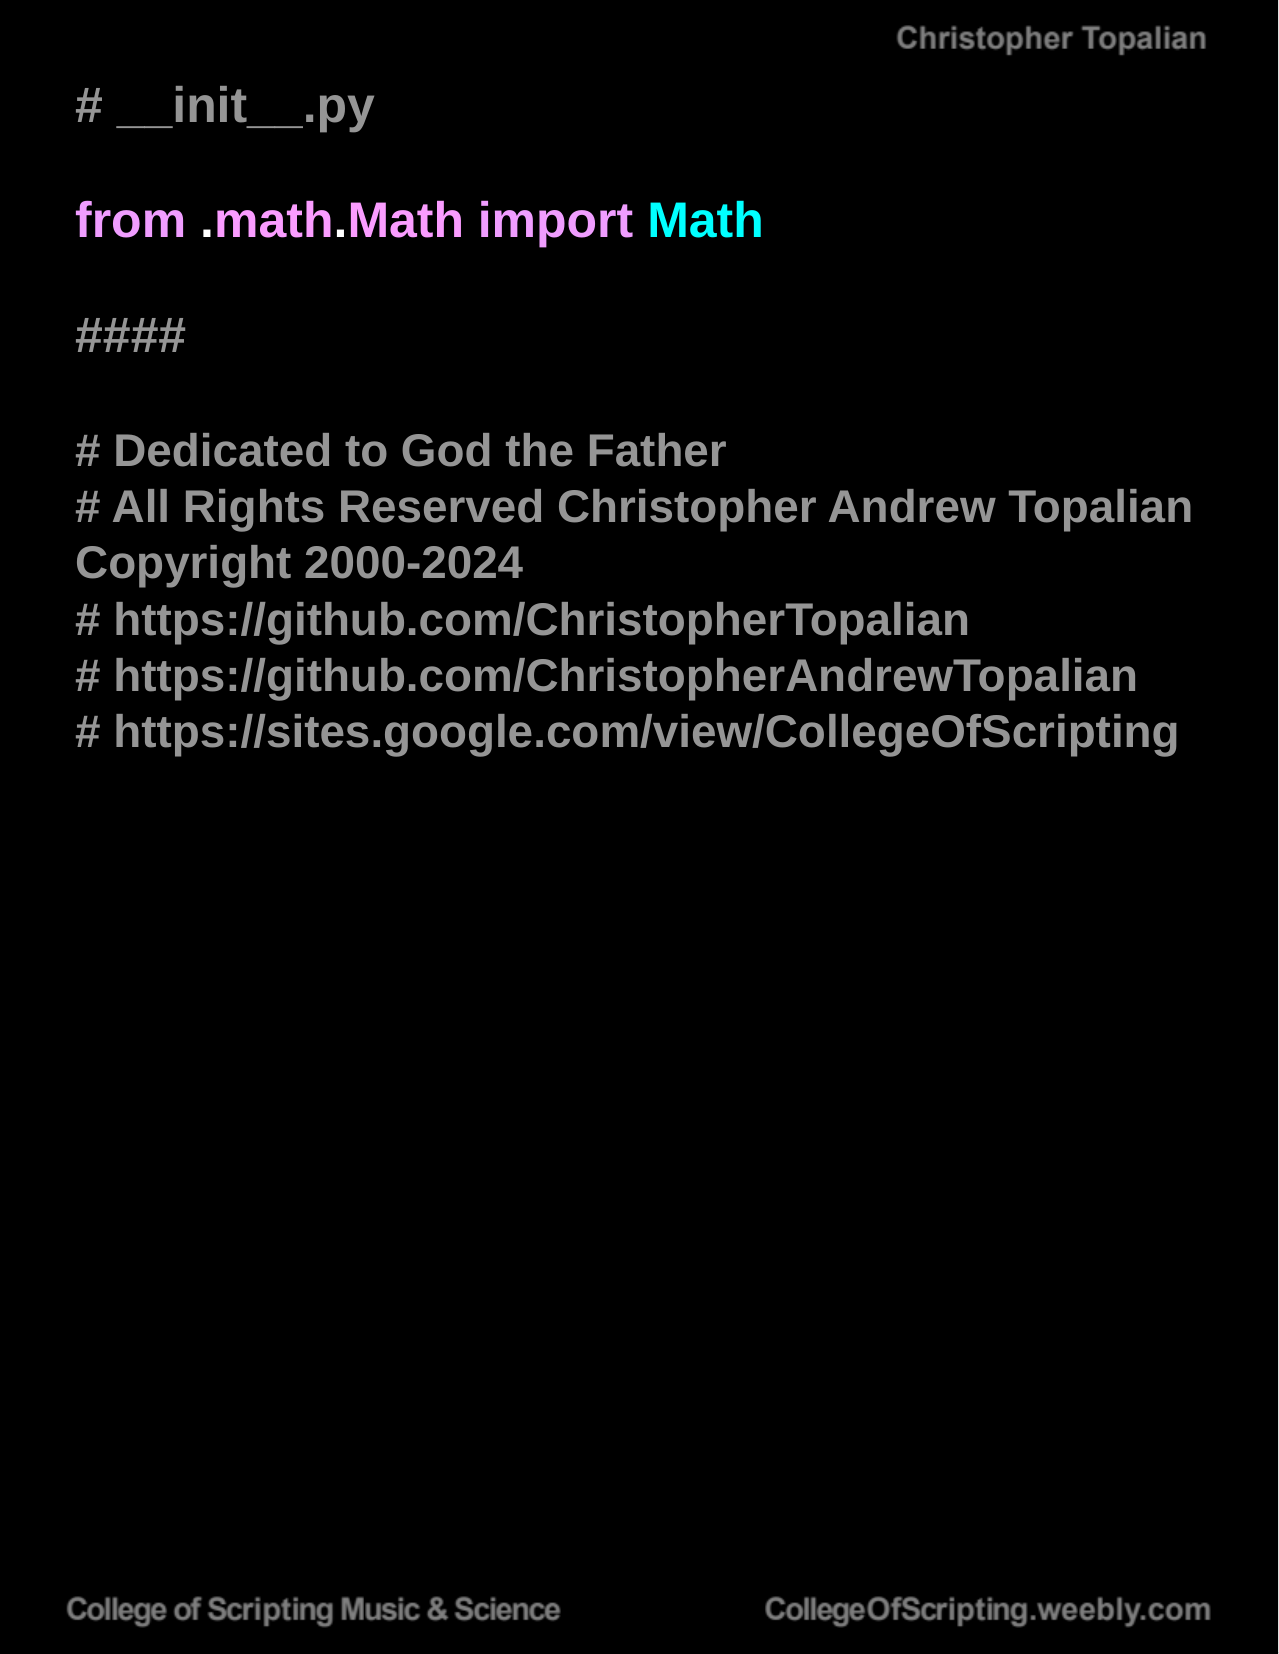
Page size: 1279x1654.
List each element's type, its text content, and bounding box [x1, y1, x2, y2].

text # All Rights Reserved Christopher Andrew Topalian Copyright 2000-2024 [75, 476, 1203, 589]
text # __init__.py [75, 75, 1203, 132]
text # Dedicated to God the Father [75, 420, 1203, 476]
text from .math.Math import Math [75, 190, 1203, 247]
text # https://sites.google.com/view/CollegeOfScripting [75, 701, 1203, 757]
text # https://github.com/ChristopherTopalian [75, 589, 1203, 645]
text #### [75, 305, 1203, 362]
text # https://github.com/ChristopherAndrewTopalian [75, 645, 1203, 701]
